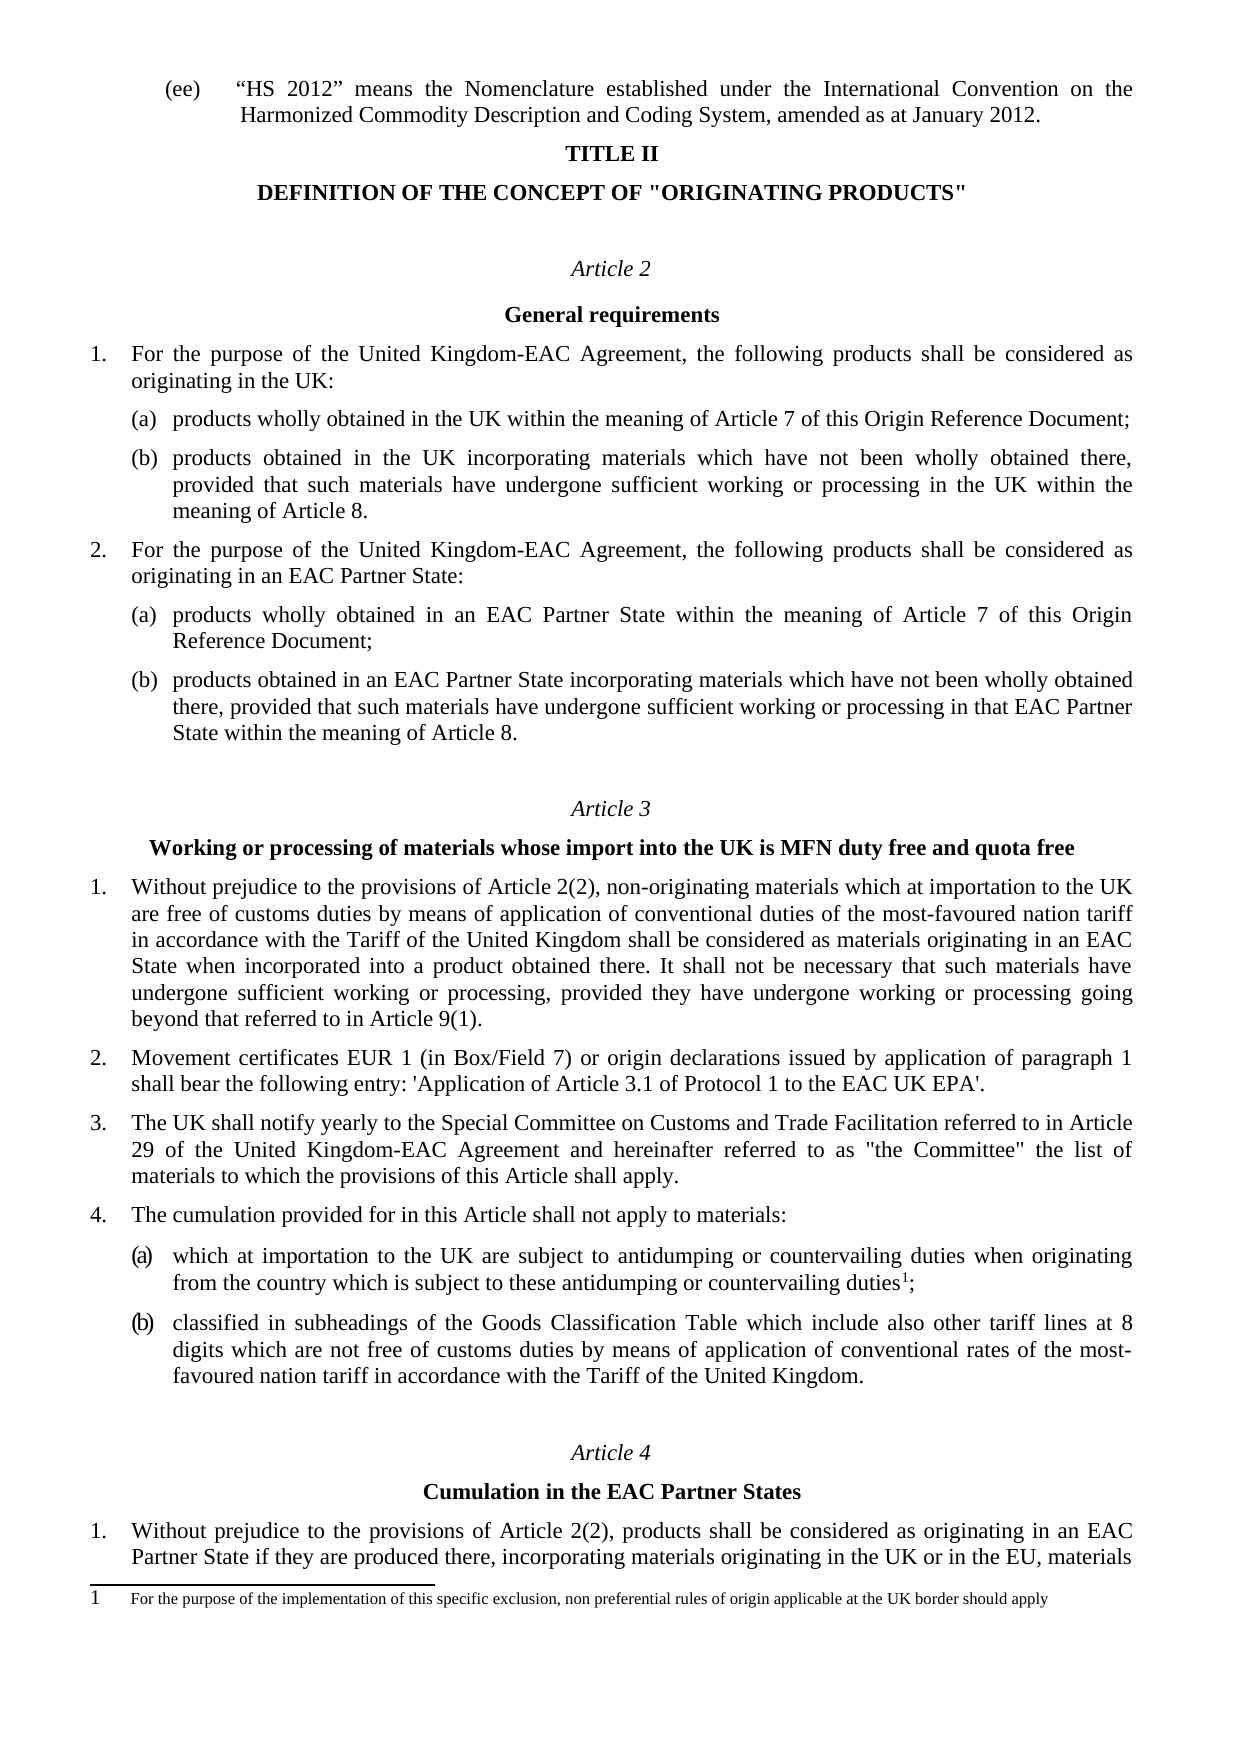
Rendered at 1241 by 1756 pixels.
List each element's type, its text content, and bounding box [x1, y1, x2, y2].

subtitle Article 3 [90, 796, 1134, 822]
list For the purpose of the implementation of this specific exclusion, non preferential rules of origin applicable at the UK border should apply [90, 1585, 1134, 1609]
list products wholly obtained in an EAC Partner State within the meaning of Article 7 of this Origin Reference Document; [131, 601, 1134, 654]
list For the purpose of the United Kingdom-EAC Agreement, the following products shall be considered as originating in the UK: [90, 340, 1134, 393]
text DEFINITION OF THE CONCEPT OF "ORIGINATING PRODUCTS" [90, 179, 1134, 205]
subtitle Article 2 [90, 255, 1134, 282]
subtitle Article 4 [90, 1439, 1134, 1465]
list The UK shall notify yearly to the Special Committee on Customs and Trade Facilitation referred to in Article 29 of the United Kingdom-EAC Agreement and hereinafter referred to as "the Committee" the list of materials to which the provisions of this Article shall apply. [90, 1109, 1134, 1188]
list For the purpose of the United Kingdom-EAC Agreement, the following products shall be considered as originating in an EAC Partner State: [90, 536, 1134, 589]
text General requirements [90, 301, 1134, 328]
text Working or processing of materials whose import into the UK is MFN duty free and quota free [90, 834, 1134, 861]
list Without prejudice to the provisions of Article 2(2), products shall be considered as originating in an EAC Partner State if they are produced there, incorporating materials originating in the UK or in the EU, materials [90, 1517, 1134, 1569]
list Movement certificates EUR 1 (in Box/Field 7) or origin declarations issued by application of paragraph 1 shall bear the following entry: 'Application of Article 3.1 of Protocol 1 to the EAC UK EPA'. [90, 1044, 1134, 1097]
list products wholly obtained in the UK within the meaning of Article 7 of this Origin Reference Document; [131, 406, 1134, 432]
list products obtained in an EAC Partner State incorporating materials which have not been wholly obtained there, provided that such materials have undergone sufficient working or processing in that EAC Partner State within the meaning of Article 8. [131, 666, 1134, 746]
list The cumulation provided for in this Article shall not apply to materials: [90, 1201, 1134, 1227]
list which at importation to the UK are subject to antidumping or countervailing duties when originating from the country which is subject to these antidumping or countervailing duties; [131, 1240, 1134, 1295]
list classified in subheadings of the Goods Classification Table which include also other tariff lines at 8 digits which are not free of customs duties by means of application of conventional rates of the most- favoured nation tariff in accordance with the Tariff of the United Kingdom. [131, 1307, 1134, 1389]
list “HS 2012” means the Nomenclature established under the International Convention on the Harmonized Commodity Description and Coding System, amended as at January 2012. [165, 75, 1134, 128]
list Without prejudice to the provisions of Article 2(2), non-originating materials which at importation to the UK are free of customs duties by means of application of conventional duties of the most-favoured nation tariff in accordance with the Tariff of the United Kingdom shall be considered as materials originating in an EAC State when incorporated into a product obtained there. It shall not be necessary that such materials have undergone sufficient working or processing, provided they have undergone working or processing going beyond that referred to in Article 9(1). [90, 873, 1134, 1031]
subtitle TITLE II [90, 140, 1134, 167]
list products obtained in the UK incorporating materials which have not been wholly obtained there, provided that such materials have undergone sufficient working or processing in the UK within the meaning of Article 8. [131, 444, 1134, 523]
text Cumulation in the EAC Partner States [90, 1478, 1134, 1504]
